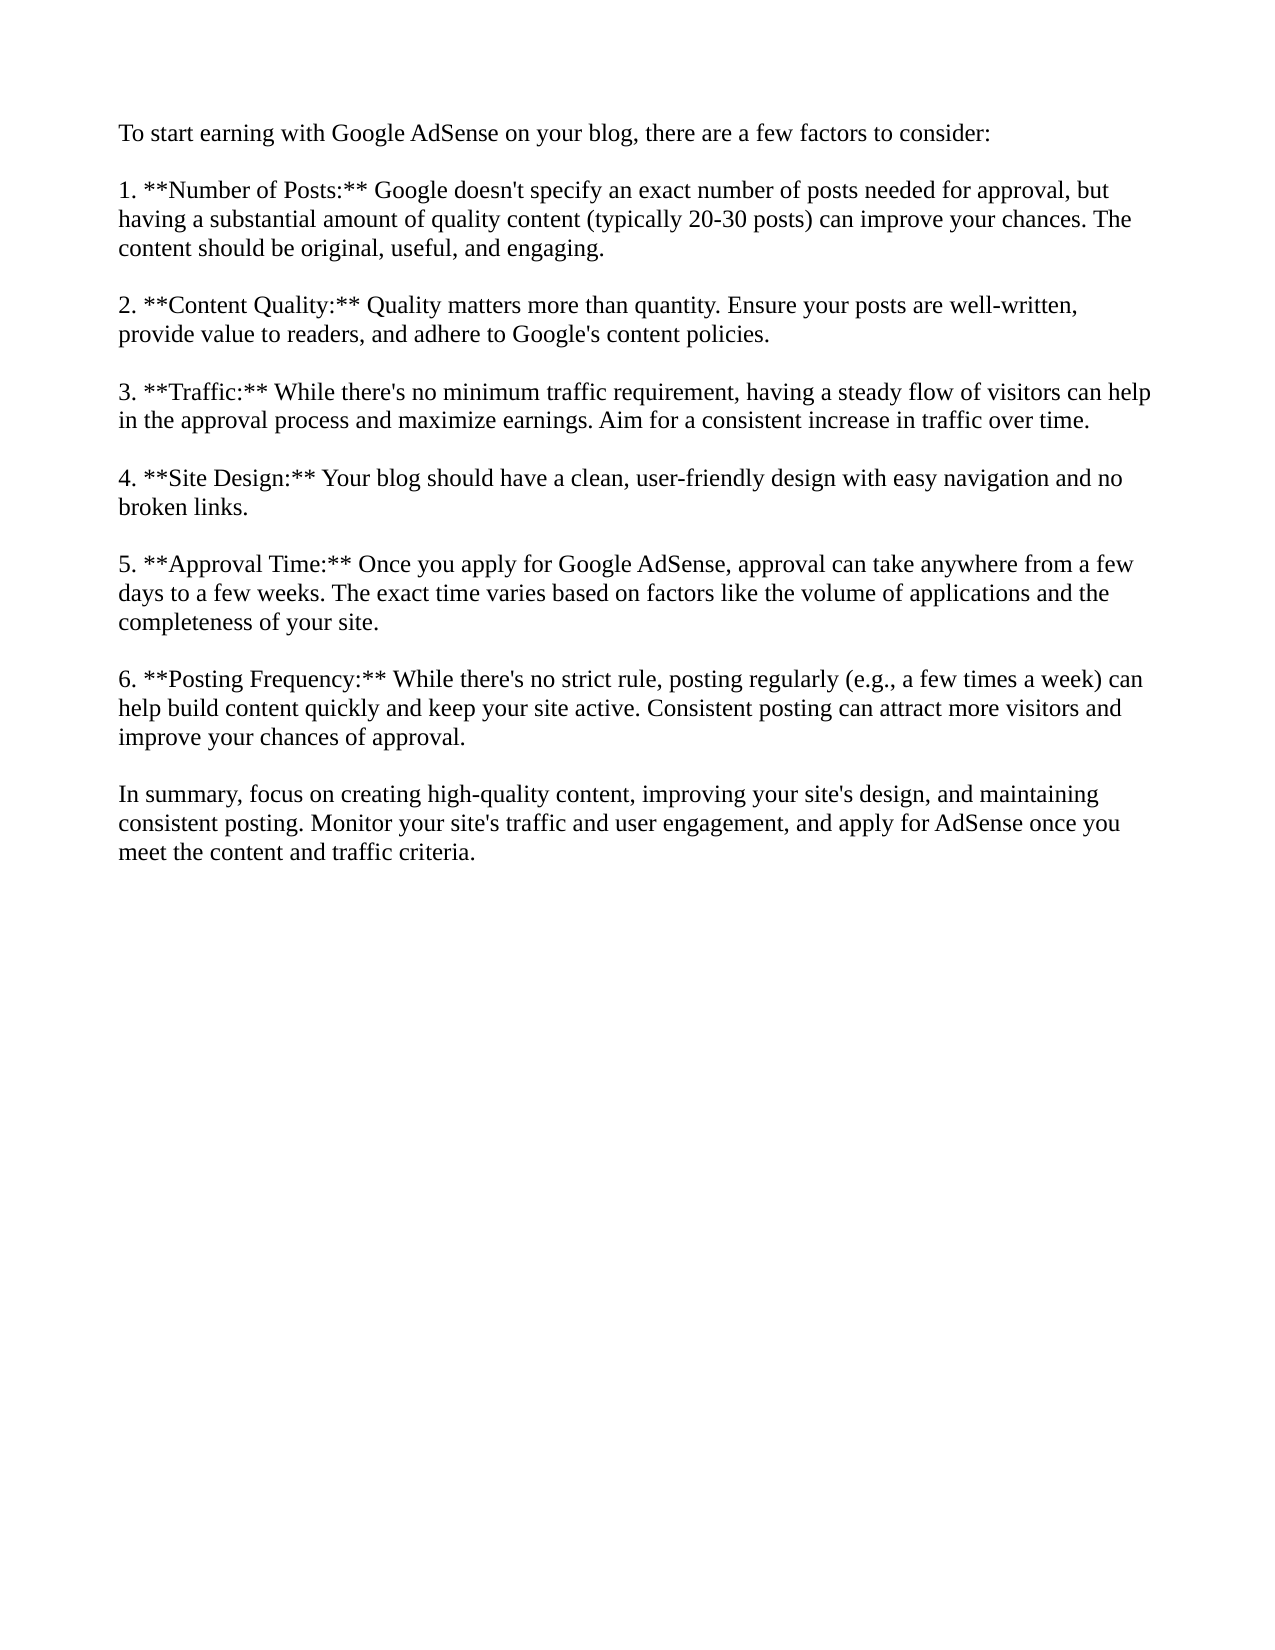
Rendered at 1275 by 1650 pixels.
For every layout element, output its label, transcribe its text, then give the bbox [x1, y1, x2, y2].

text 3. **Traffic:** While there's no minimum traffic requirement, having a steady flow of visitors can help in the approval process and maximize earnings. Aim for a consistent increase in traffic over time. [118, 377, 1157, 434]
text 2. **Content Quality:** Quality matters more than quantity. Ensure your posts are well-written, provide value to readers, and adhere to Google's content policies. [118, 291, 1157, 348]
text 4. **Site Design:** Your blog should have a clean, user-friendly design with easy navigation and no broken links. [118, 463, 1157, 521]
text 6. **Posting Frequency:** While there's no strict rule, posting regularly (e.g., a few times a week) can help build content quickly and keep your site active. Consistent posting can attract more visitors and improve your chances of approval. [118, 664, 1157, 751]
text 1. **Number of Posts:** Google doesn't specify an exact number of posts needed for approval, but having a substantial amount of quality content (typically 20-30 posts) can improve your chances. The content should be original, useful, and engaging. [118, 176, 1157, 262]
text To start earning with Google AdSense on your blog, there are a few factors to consider: [118, 118, 1157, 147]
text In summary, focus on creating high-quality content, improving your site's design, and maintaining consistent posting. Monitor your site's traffic and user engagement, and apply for AdSense once you meet the content and traffic criteria. [118, 779, 1157, 866]
text 5. **Approval Time:** Once you apply for Google AdSense, approval can take anywhere from a few days to a few weeks. The exact time varies based on factors like the volume of applications and the completeness of your site. [118, 549, 1157, 636]
